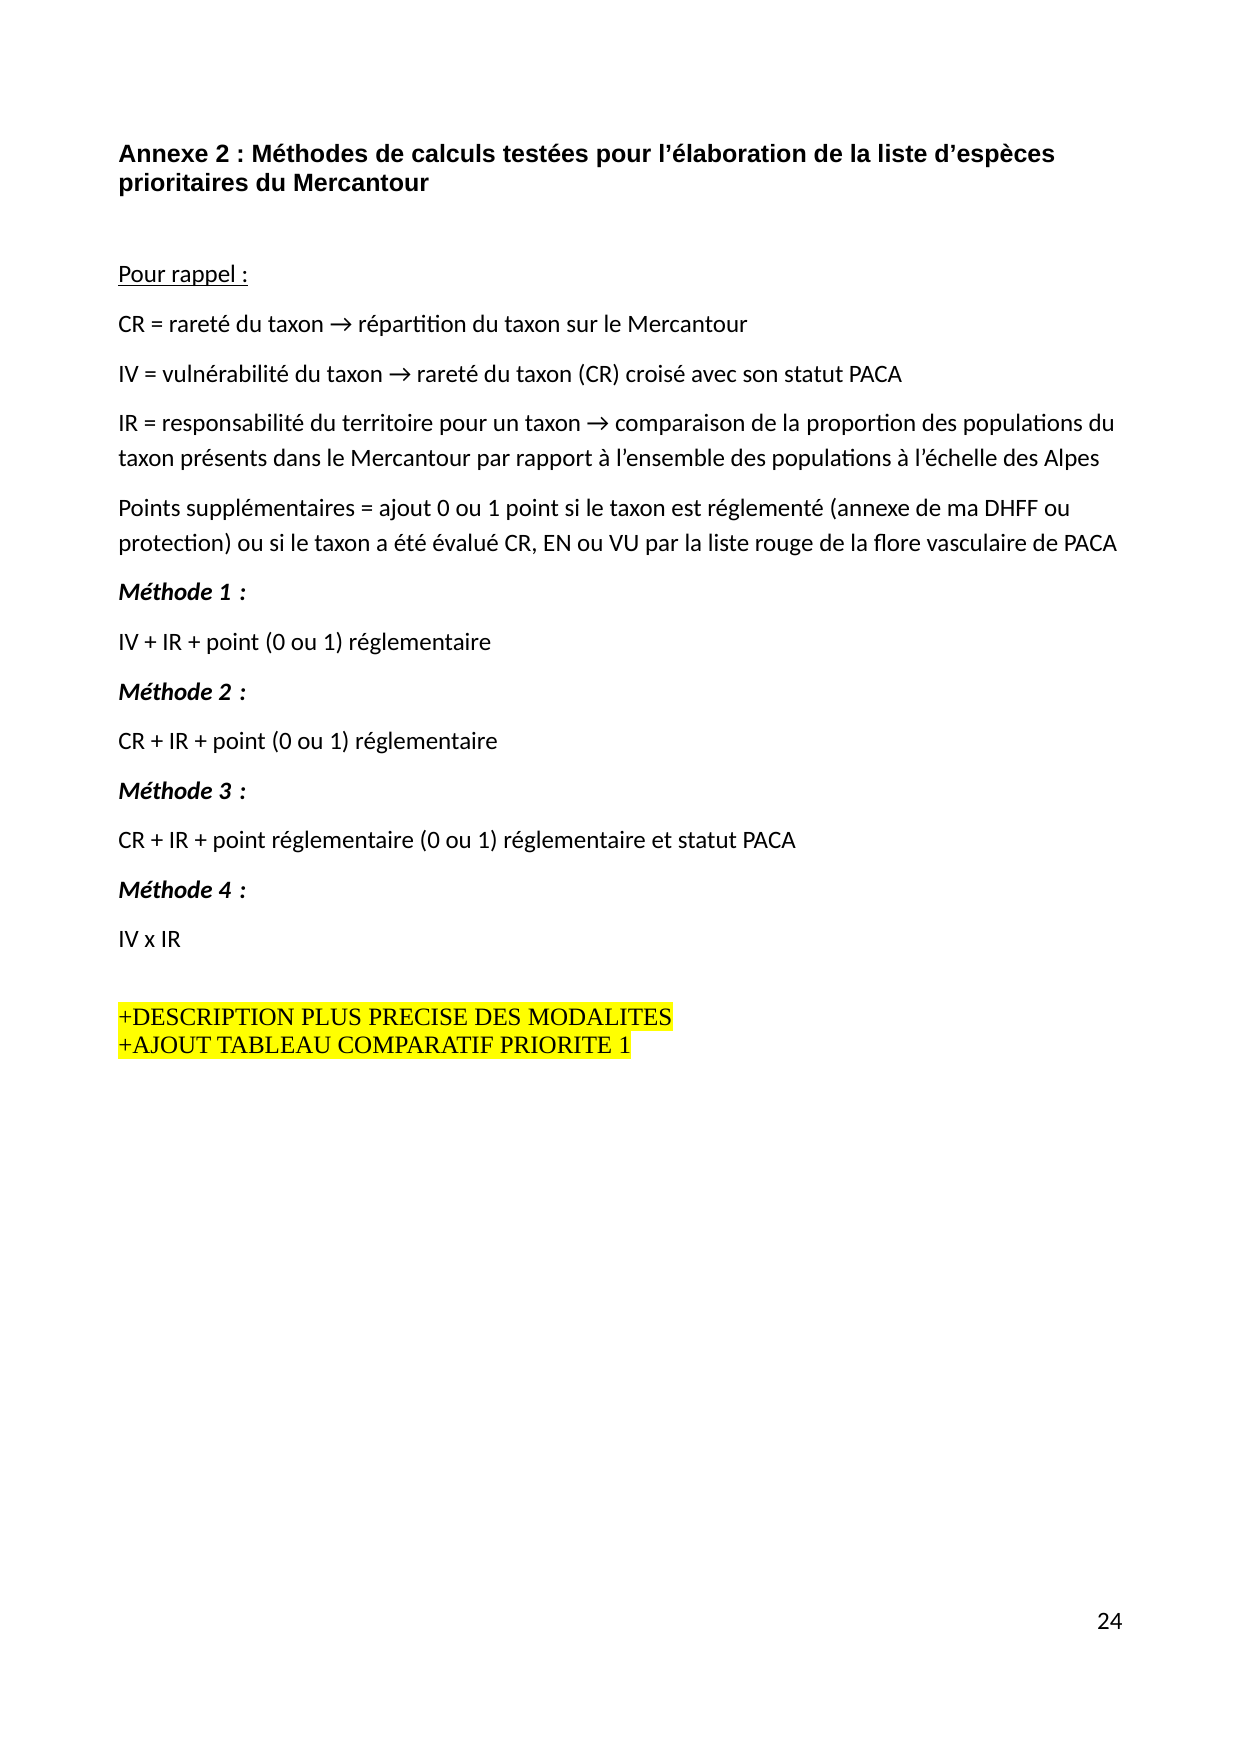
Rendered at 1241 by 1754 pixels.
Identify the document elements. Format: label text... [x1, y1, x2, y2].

text CR + IR + point (0 ou 1) réglementaire [118, 725, 1122, 756]
text CR + IR + point réglementaire (0 ou 1) réglementaire et statut PACA [118, 824, 1122, 855]
text Méthode 2 : [118, 676, 1122, 706]
text Méthode 1 : [118, 576, 1122, 607]
text IV + IR + point (0 ou 1) réglementaire [118, 626, 1122, 657]
text CR = rareté du taxon → répartition du taxon sur le Mercantour [118, 308, 1122, 339]
text Méthode 3 : [118, 775, 1122, 805]
text Méthode 4 : [118, 874, 1122, 904]
text IV = vulnérabilité du taxon → rareté du taxon (CR) croisé avec son statut PACA [118, 358, 1122, 388]
text Points supplémentaires = ajout 0 ou 1 point si le taxon est réglementé (annexe de ma DHFF ou protection) ou si le taxon a été évalué CR, EN ou VU par la liste rouge de la flore vasculaire de PACA [118, 492, 1122, 557]
text IV x IR [118, 923, 1122, 954]
text +AJOUT TABLEAU COMPARATIF PRIORITE 1 [118, 1031, 1122, 1059]
subtitle Annexe 2 : Méthodes de calculs testées pour l’élaboration de la liste d’espèces prioritaires du Mercantour [118, 139, 1122, 196]
text +DESCRIPTION PLUS PRECISE DES MODALITES [118, 1002, 1122, 1031]
text IR = responsabilité du territoire pour un taxon → comparaison de la proportion des populations du taxon présents dans le Mercantour par rapport à l’ensemble des populations à l’échelle des Alpes [118, 407, 1122, 473]
text Pour rappel : [118, 258, 1122, 289]
